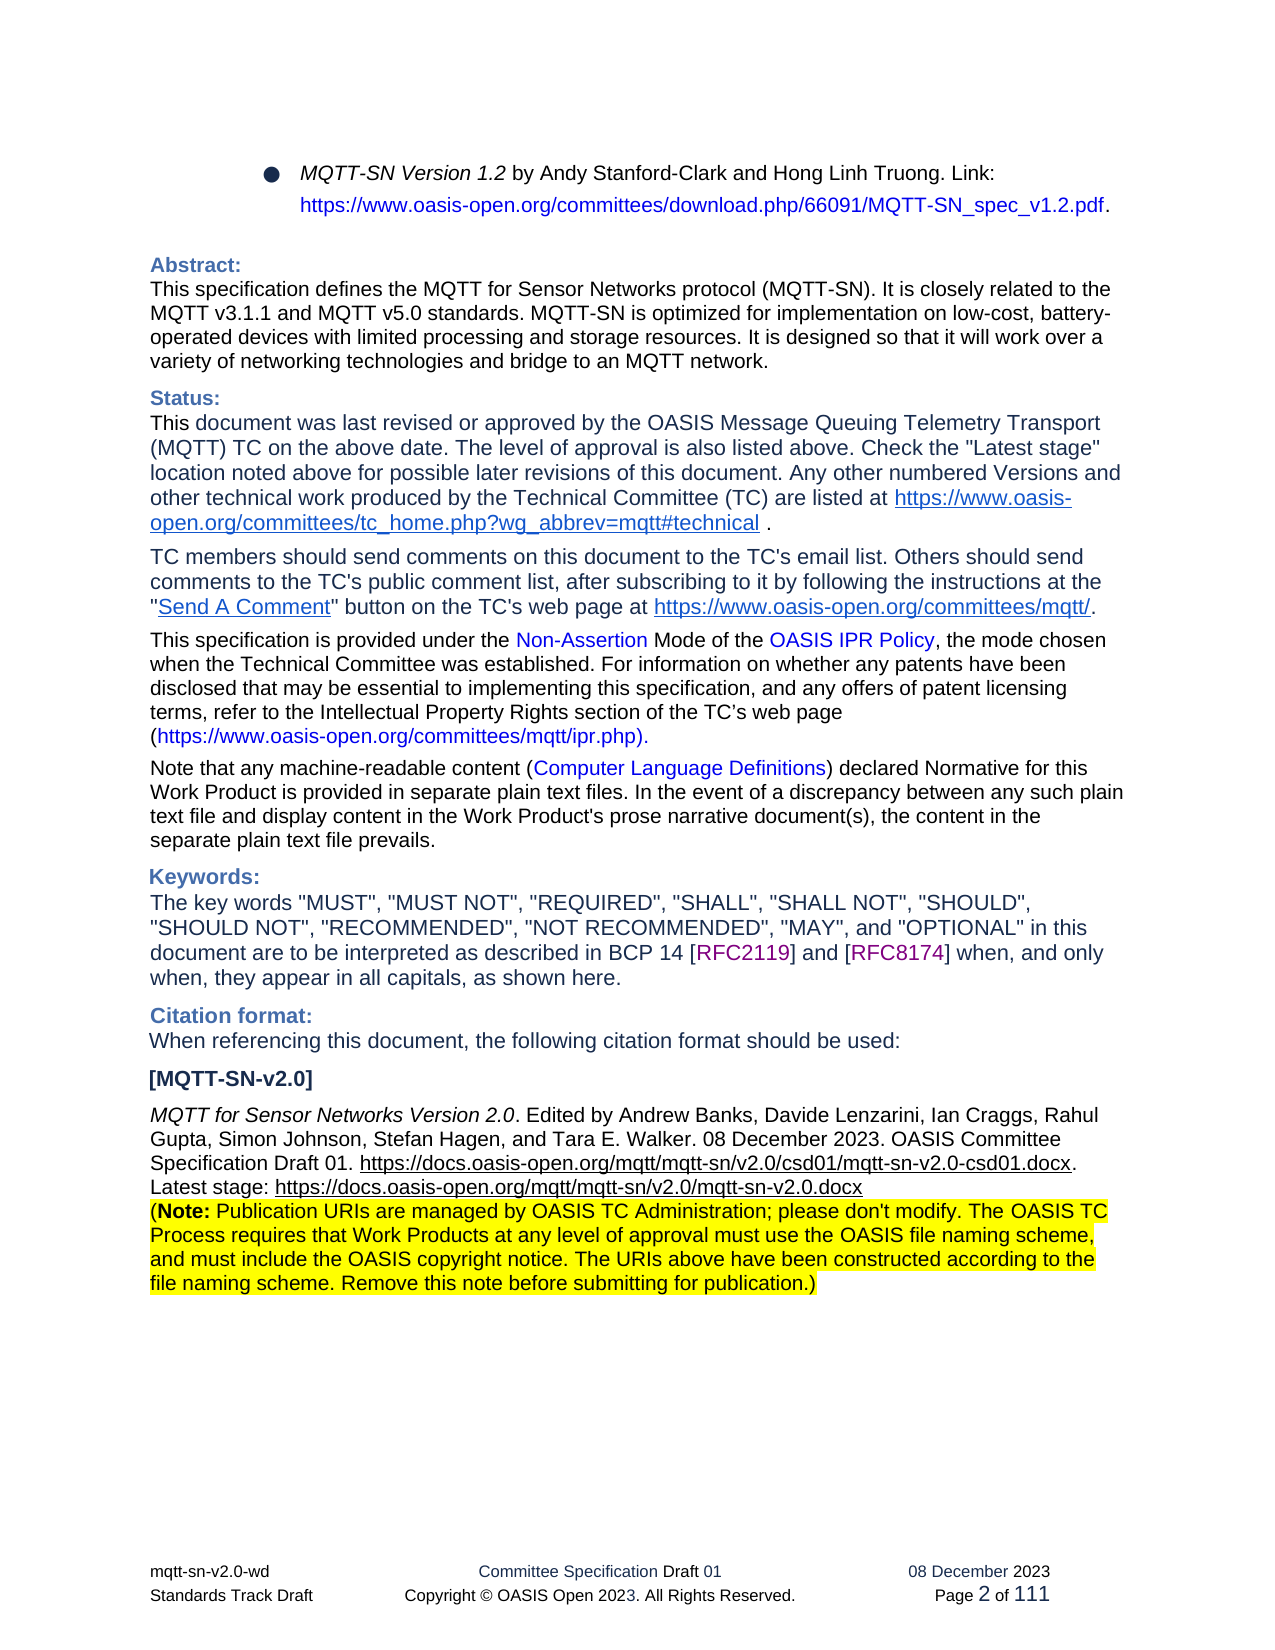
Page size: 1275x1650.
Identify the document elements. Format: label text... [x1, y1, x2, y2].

text This specification defines the MQTT for Sensor Networks protocol (MQTT-SN). It is closely related to the MQTT v3.1.1 and MQTT v5.0 standards. MQTT-SN is optimized for implementation on low-cost, battery-operated devices with limited processing and storage resources. It is designed so that it will work over a variety of networking technologies and bridge to an MQTT network. [150, 277, 1125, 373]
list MQTT-SN Version 1.2 by Andy Stanford-Clark and Hong Linh Truong. Link: https://www.oasis-open.org/committees/download.php/66091/MQTT-SN_spec_v1.2.pdf. [262, 150, 1125, 217]
text Keywords: [148, 864, 1124, 889]
text (Note: Publication URIs are managed by OASIS TC Administration; please don't modify. The OASIS TC Process requires that Work Products at any level of approval must use the OASIS file naming scheme, and must include the OASIS copyright notice. The URIs above have been constructed according to the file naming scheme. Remove this note before submitting for publication.) [150, 1199, 1125, 1295]
text The key words "MUST", "MUST NOT", "REQUIRED", "SHALL", "SHALL NOT", "SHOULD", "SHOULD NOT", "RECOMMENDED", "NOT RECOMMENDED", "MAY", and "OPTIONAL" in this document are to be interpreted as described in BCP 14 [RFC2119] and [RFC8174] when, and only when, they appear in all capitals, as shown here. [150, 889, 1125, 990]
text Abstract: [150, 253, 1125, 277]
text Citation format: [150, 1003, 1125, 1028]
text Status: [150, 385, 1125, 409]
text This document was last revised or approved by the OASIS Message Queuing Telemetry Transport (MQTT) TC on the above date. The level of approval is also listed above. Check the "Latest stage" location noted above for possible later revisions of this document. Any other numbered Versions and other technical work produced by the Technical Committee (TC) are listed at https://www.oasis-open.org/committees/tc_home.php?wg_abbrev=mqtt#technical . [150, 409, 1125, 535]
text Note that any machine-readable content (Computer Language Definitions) declared Normative for this Work Product is provided in separate plain text files. In the event of a discrepancy between any such plain text file and display content in the Work Product's prose narrative document(s), the content in the separate plain text file prevails. [150, 756, 1125, 852]
text When referencing this document, the following citation format should be used: [148, 1028, 1124, 1053]
text MQTT for Sensor Networks Version 2.0. Edited by Andrew Banks, Davide Lenzarini, Ian Craggs, Rahul Gupta, Simon Johnson, Stefan Hagen, and Tara E. Walker. 08 December 2023. OASIS Committee Specification Draft 01. https://docs.oasis-open.org/mqtt/mqtt-sn/v2.0/csd01/mqtt-sn-v2.0-csd01.docx. Latest stage: https://docs.oasis-open.org/mqtt/mqtt-sn/v2.0/mqtt-sn-v2.0.docx [150, 1103, 1125, 1199]
text This specification is provided under the Non-Assertion Mode of the OASIS IPR Policy, the mode chosen when the Technical Committee was established. For information on whether any patents have been disclosed that may be essential to implementing this specification, and any offers of patent licensing terms, refer to the Intellectual Property Rights section of the TC’s web page (https://www.oasis-open.org/committees/mqtt/ipr.php). [150, 628, 1125, 747]
text TC members should send comments on this document to the TC's email list. Others should send comments to the TC's public comment list, after subscribing to it by following the instructions at the "Send A Comment" button on the TC's web page at https://www.oasis-open.org/committees/mqtt/. [150, 544, 1125, 619]
text [MQTT-SN-v2.0] [148, 1066, 1124, 1091]
